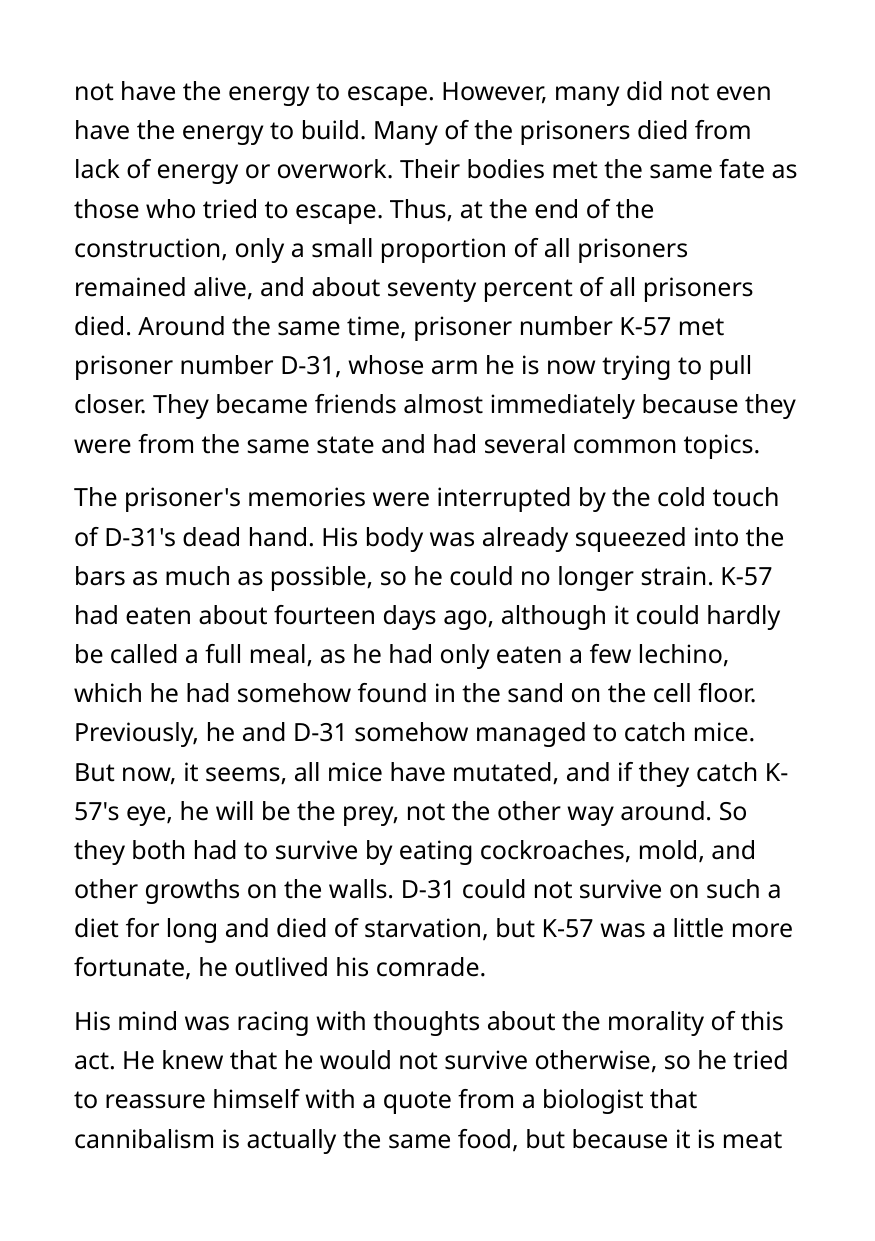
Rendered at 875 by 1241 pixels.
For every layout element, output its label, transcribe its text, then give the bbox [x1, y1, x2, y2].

text His mind was racing with thoughts about the morality of this act. He knew that he would not survive otherwise, so he tried to reassure himself with a quote from a biologist that cannibalism is actually the same food, but because it is meat [74, 1004, 800, 1155]
text The prisoner's memories were interrupted by the cold touch of D-31's dead hand. His body was already squeezed into the bars as much as possible, so he could no longer strain. K-57 had eaten about fourteen days ago, although it could hardly be called a full meal, as he had only eaten a few lechino, which he had somehow found in the sand on the cell floor. Previously, he and D-31 somehow managed to catch mice. But now, it seems, all mice have mutated, and if they catch K-57's eye, he will be the prey, not the other way around. So they both had to survive by eating cockroaches, mold, and other growths on the walls. D-31 could not survive on such a diet for long and died of starvation, but K-57 was a little more fortunate, he outlived his comrade. [74, 480, 800, 984]
text not have the energy to escape. However, many did not even have the energy to build. Many of the prisoners died from lack of energy or overwork. Their bodies met the same fate as those who tried to escape. Thus, at the end of the construction, only a small proportion of all prisoners remained alive, and about seventy percent of all prisoners died. Around the same time, prisoner number K-57 met prisoner number D-31, whose arm he is now trying to pull closer. They became friends almost immediately because they were from the same state and had several common topics. [74, 74, 800, 460]
